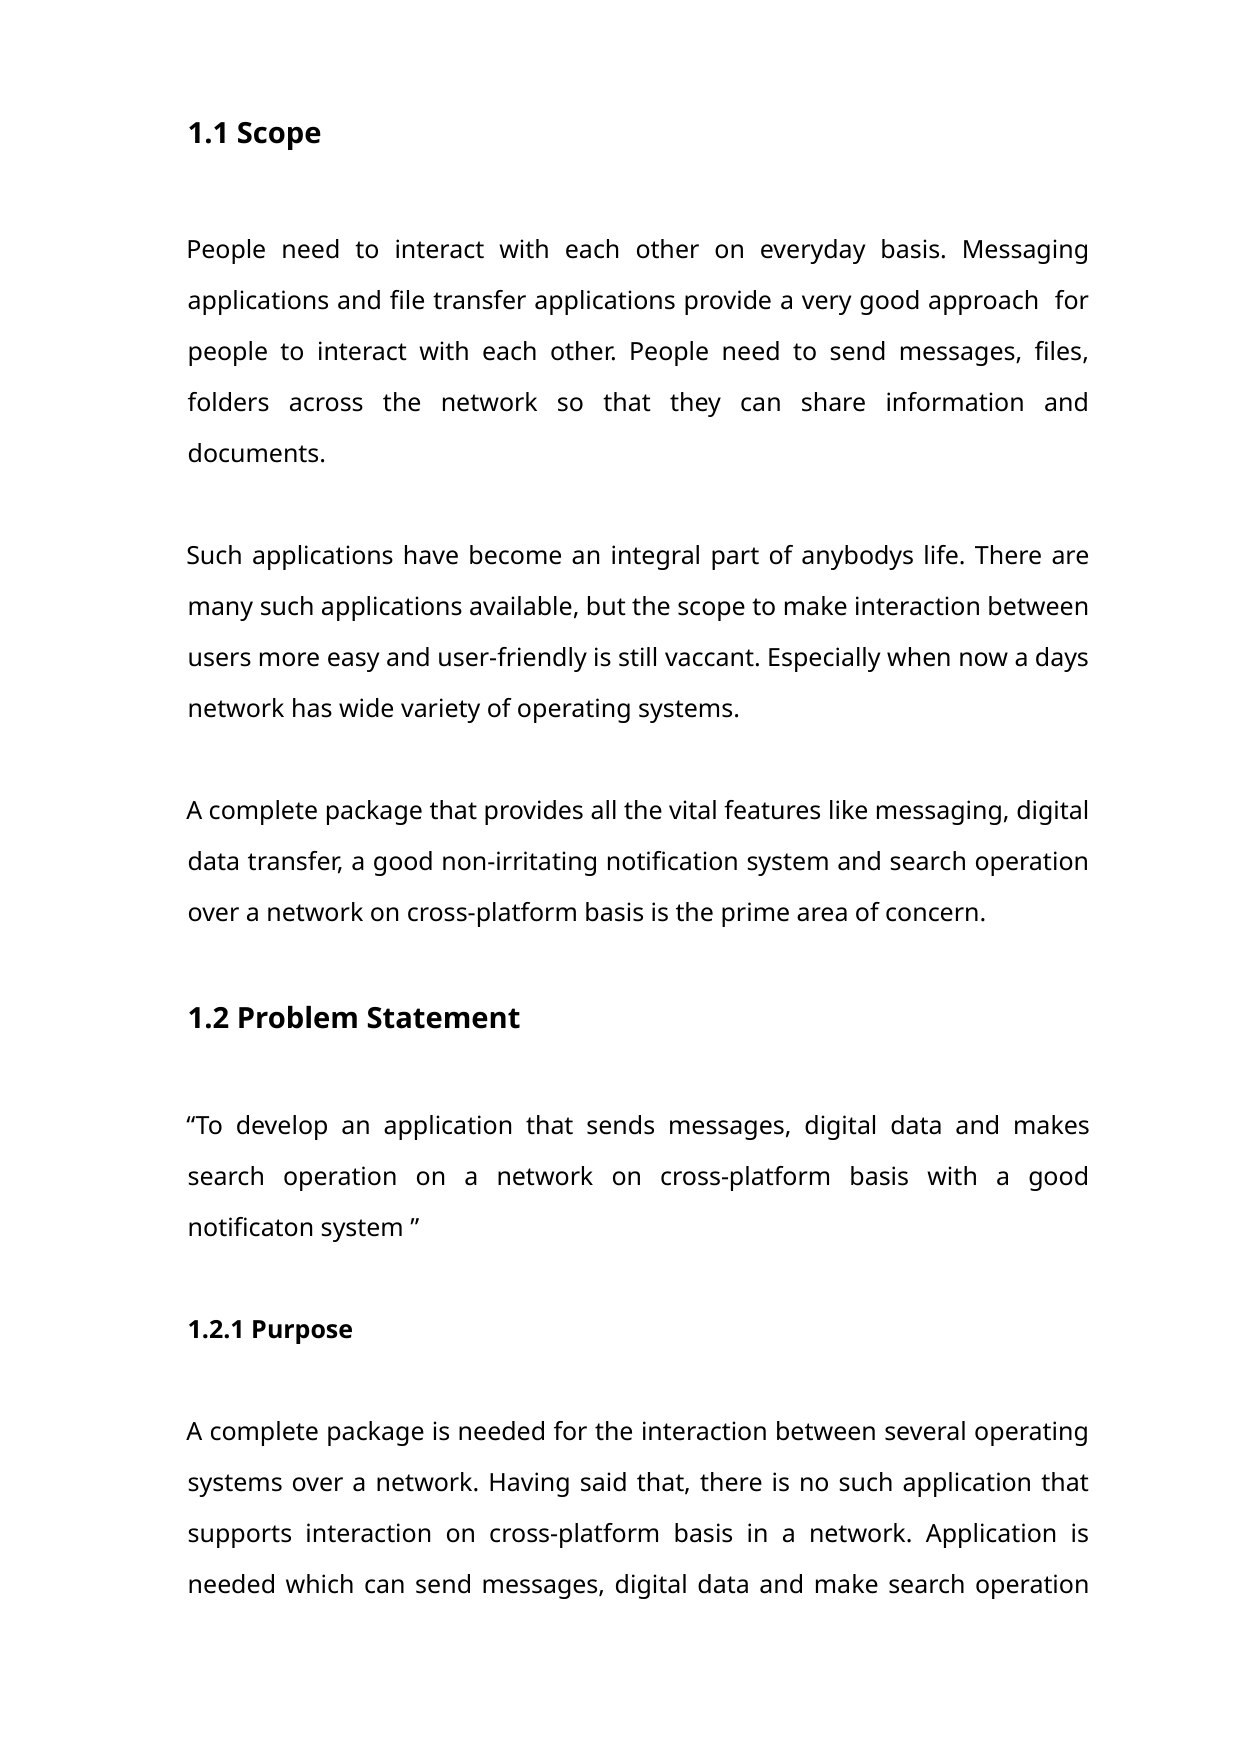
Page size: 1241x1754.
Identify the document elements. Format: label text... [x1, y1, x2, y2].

list 1.1 Scope [186, 112, 1091, 152]
list 1.2 Problem Statement [186, 997, 1091, 1037]
text A complete package that provides all the vital features like messaging, digital data transfer, a good non-irritating notification system and search operation over a network on cross-platform basis is the prime area of concern. [186, 793, 1091, 929]
text “To develop an application that sends messages, digital data and makes search operation on a network on cross-platform basis with a good notificaton system ” [186, 1108, 1091, 1244]
text A complete package is needed for the interaction between several operating systems over a network. Having said that, there is no such application that supports interaction on cross-platform basis in a network. Application is needed which can send messages, digital data and make search operation [186, 1414, 1091, 1601]
text People need to interact with each other on everyday basis. Messaging applications and file transfer applications provide a very good approach for people to interact with each other. People need to send messages, files, folders across the network so that they can share information and documents. [186, 231, 1091, 470]
list 1.2.1 Purpose [186, 1312, 1091, 1346]
text Such applications have become an integral part of anybodys life. There are many such applications available, but the scope to make interaction between users more easy and user-friendly is still vaccant. Especially when now a days network has wide variety of operating systems. [186, 538, 1091, 725]
